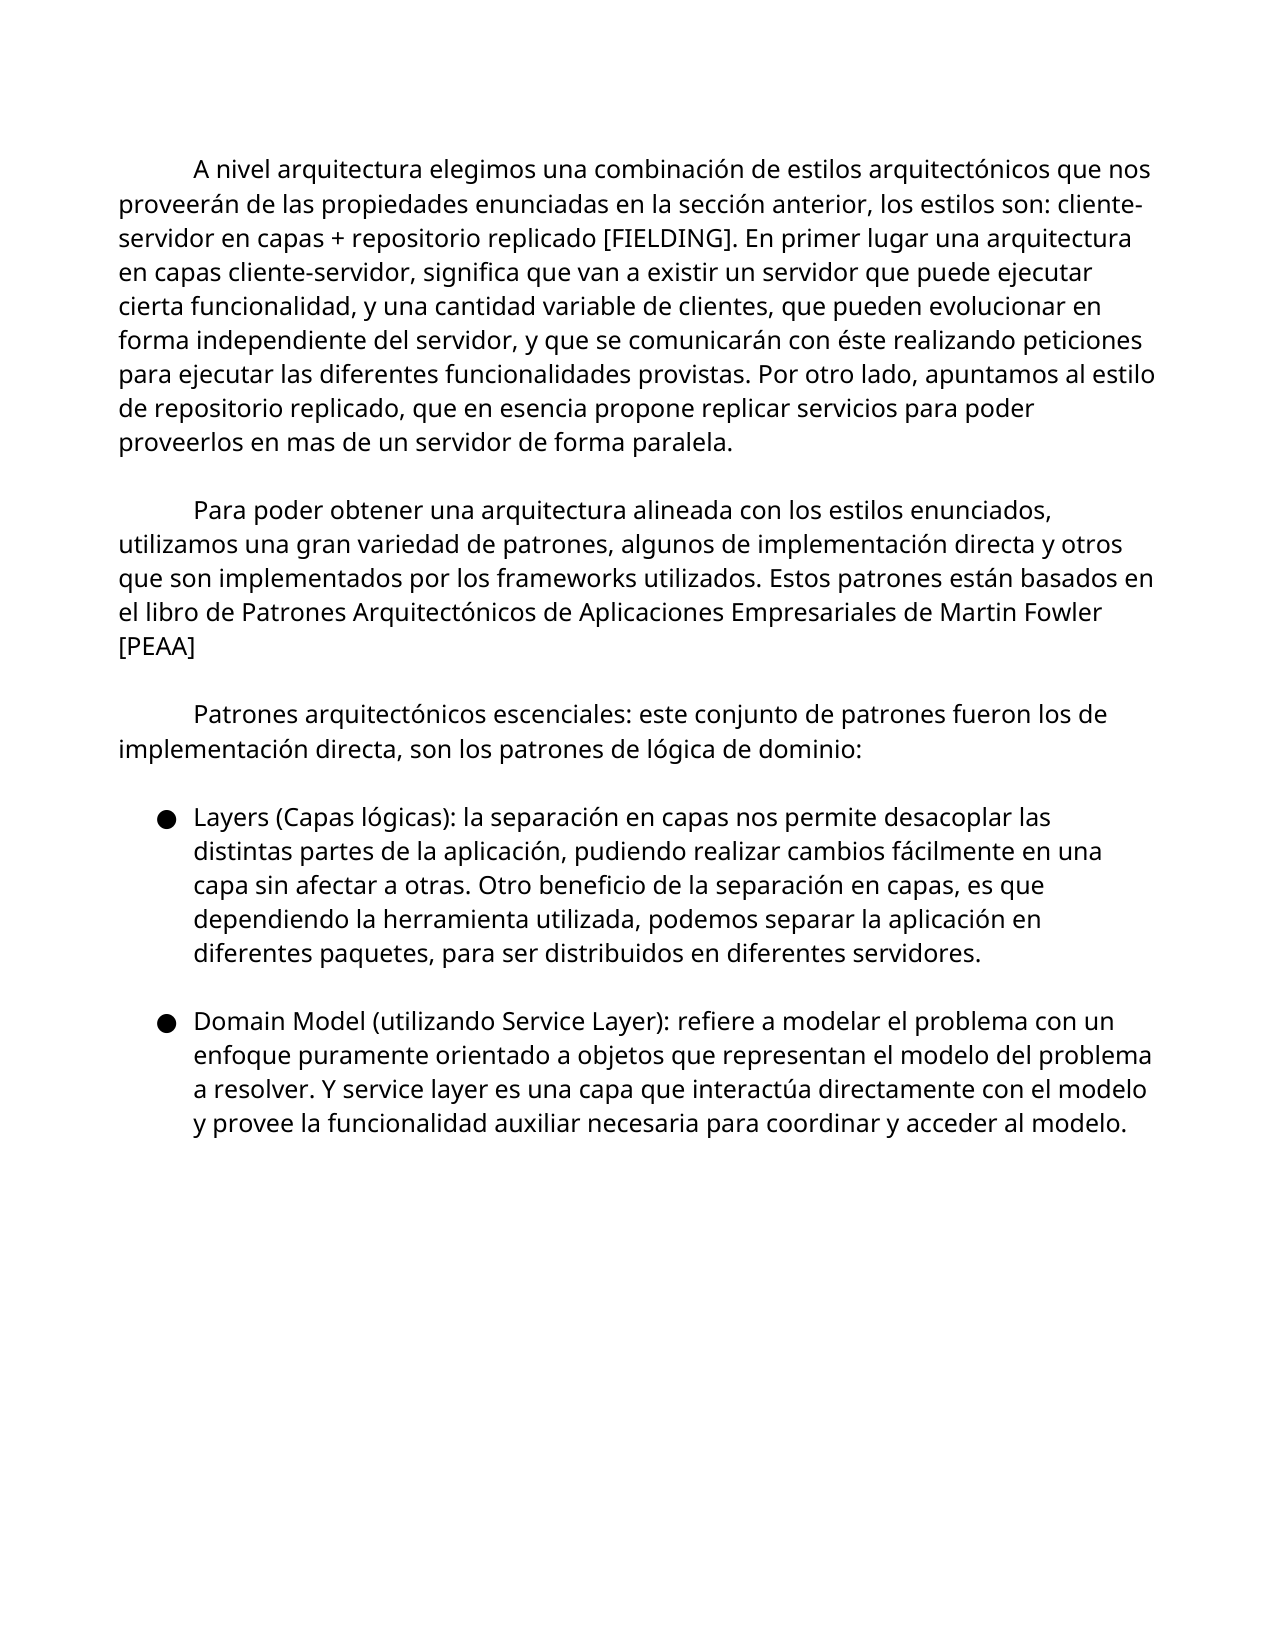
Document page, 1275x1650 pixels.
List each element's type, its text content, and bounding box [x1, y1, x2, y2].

list Layers (Capas lógicas): la separación en capas nos permite desacoplar las distintas partes de la aplicación, pudiendo realizar cambios fácilmente en una capa sin afectar a otras. Otro beneficio de la separación en capas, es que dependiendo la herramienta utilizada, podemos separar la aplicación en diferentes paquetes, para ser distribuidos en diferentes servidores. [156, 799, 1157, 970]
text A nivel arquitectura elegimos una combinación de estilos arquitectónicos que nos proveerán de las propiedades enunciadas en la sección anterior, los estilos son: cliente-servidor en capas + repositorio replicado [FIELDING]. En primer lugar una arquitectura en capas cliente-servidor, significa que van a existir un servidor que puede ejecutar cierta funcionalidad, y una cantidad variable de clientes, que pueden evolucionar en forma independiente del servidor, y que se comunicarán con éste realizando peticiones para ejecutar las diferentes funcionalidades provistas. Por otro lado, apuntamos al estilo de repositorio replicado, que en esencia propone replicar servicios para poder proveerlos en mas de un servidor de forma paralela. [118, 152, 1157, 459]
list Domain Model (utilizando Service Layer): refiere a modelar el problema con un enfoque puramente orientado a objetos que representan el modelo del problema a resolver. Y service layer es una capa que interactúa directamente con el modelo y provee la funcionalidad auxiliar necesaria para coordinar y acceder al modelo. [156, 1004, 1157, 1140]
text Para poder obtener una arquitectura alineada con los estilos enunciados, utilizamos una gran variedad de patrones, algunos de implementación directa y otros que son implementados por los frameworks utilizados. Estos patrones están basados en el libro de Patrones Arquitectónicos de Aplicaciones Empresariales de Martin Fowler [PEAA] [118, 493, 1157, 663]
text Patrones arquitectónicos escenciales: este conjunto de patrones fueron los de implementación directa, son los patrones de lógica de dominio: [118, 697, 1157, 765]
